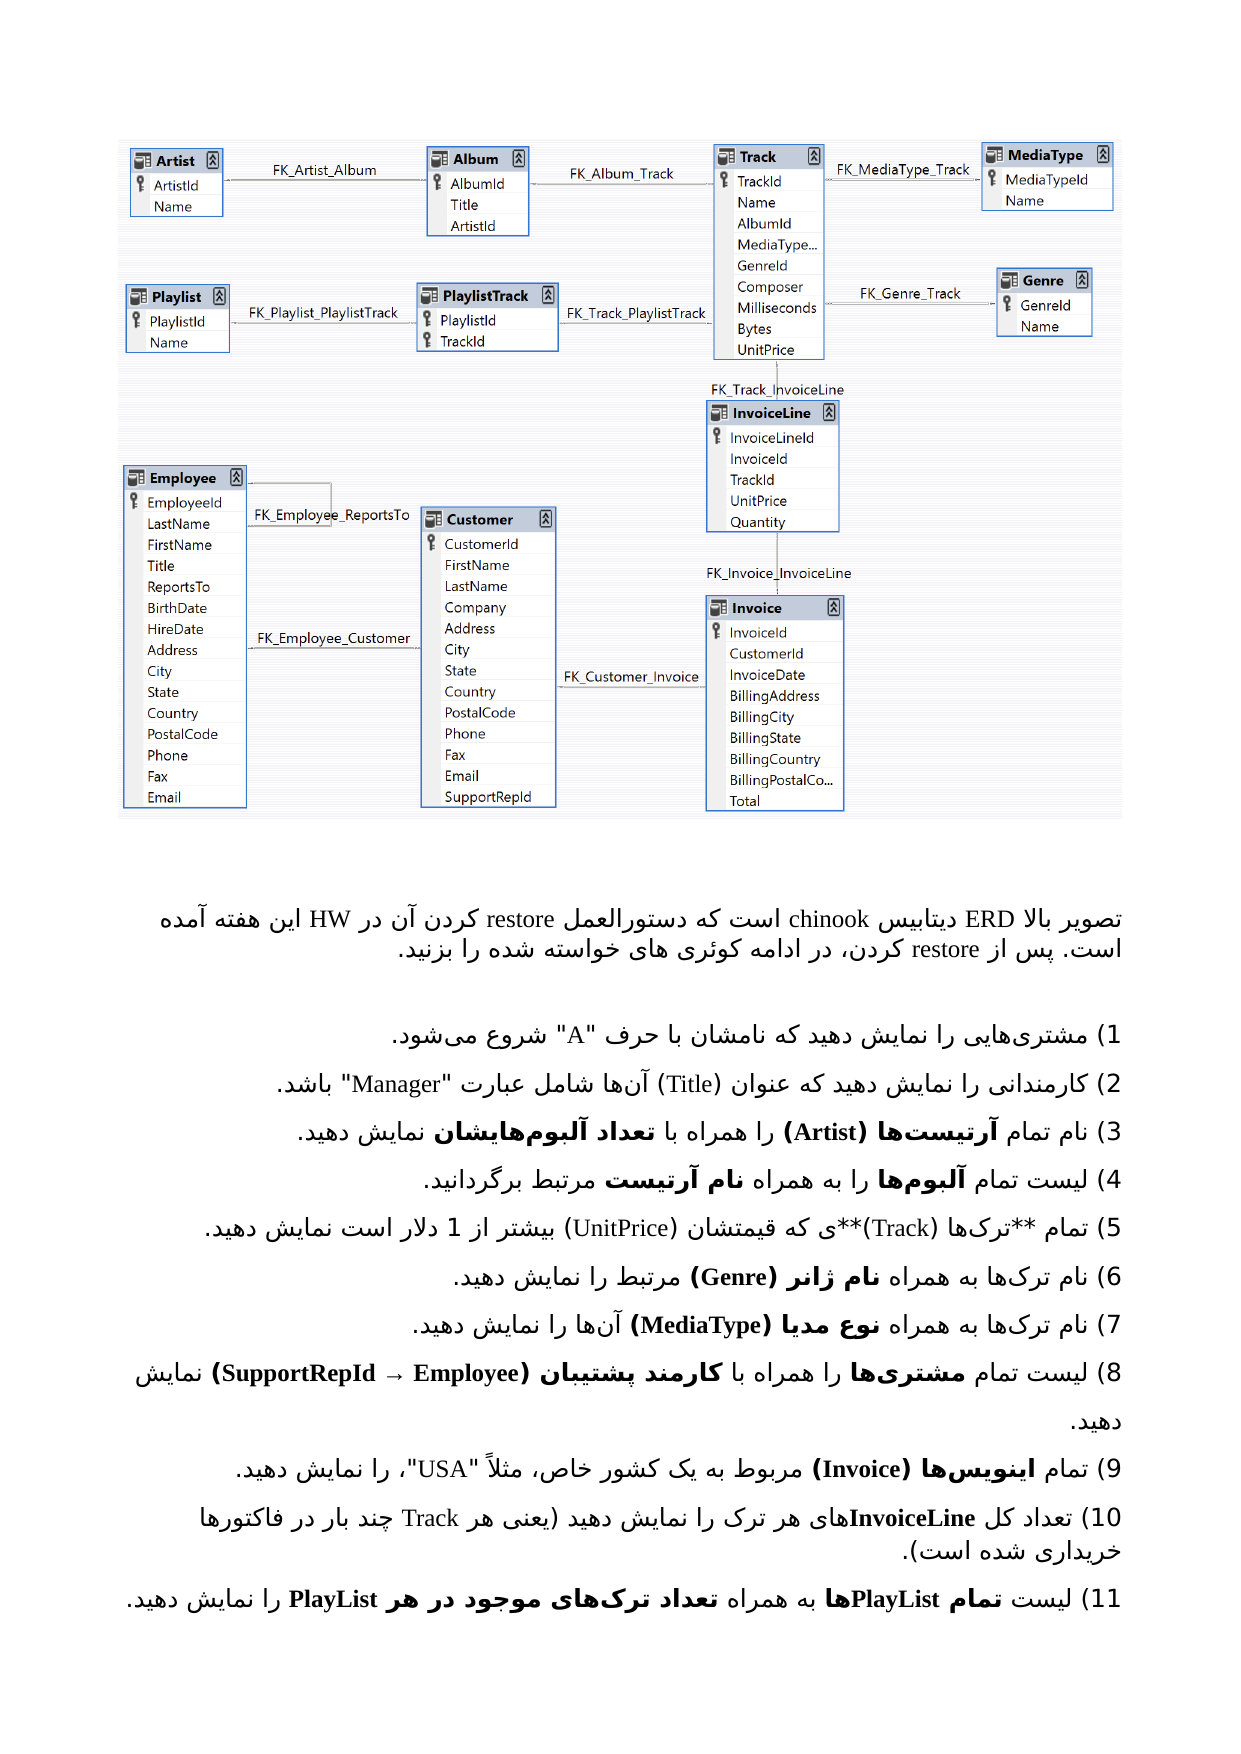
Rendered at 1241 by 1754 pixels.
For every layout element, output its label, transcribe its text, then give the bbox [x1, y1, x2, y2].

text 11) لیست تمام PlayList‌ها به همراه تعداد ترک‌های موجود در هر PlayList را نمایش دهید. [118, 1584, 1122, 1614]
picture [118, 138, 1123, 819]
text 5) تمام **ترک‌ها (Track)**ی که قیمتشان (UnitPrice) بیشتر از 1 دلار است نمایش دهید. [118, 1213, 1122, 1243]
text 4) لیست تمام آلبوم‌ها را به همراه نام آرتیست مرتبط برگردانید. [118, 1165, 1122, 1194]
text 8) لیست تمام مشتری‌ها را همراه با کارمند پشتیبان (SupportRepId → Employee) نمایش [118, 1358, 1122, 1387]
text 10) تعداد کل InvoiceLine‌های هر ترک را نمایش دهید (یعنی هر Track چند بار در فاکتورها خریداری شده است). [118, 1503, 1122, 1565]
text 7) نام ترک‌ها به همراه نوع مدیا (MediaType) آن‌ها را نمایش دهید. [118, 1310, 1122, 1339]
text 1) مشتری‌هایی را نمایش دهید که نامشان با حرف "A" شروع می‌شود. [118, 1021, 1122, 1050]
text 2) کارمندانی را نمایش دهید که عنوان (Title) آن‌ها شامل عبارت "Manager" باشد. [118, 1069, 1122, 1098]
text 3) نام تمام آرتیست‌ها (Artist) را همراه با تعداد آلبوم‌هایشان نمایش دهید. [118, 1117, 1122, 1146]
text دهید. [118, 1406, 1122, 1435]
text تصویر بالا ERD دیتابیس chinook است که دستورالعمل restore کردن آن در HW این هفته آمده است. پس از restore کردن، در ادامه کوئری های خواسته شده را بزنید. [118, 904, 1122, 963]
text 6) نام ترک‌ها به همراه نام ژانر (Genre) مرتبط را نمایش دهید. [118, 1262, 1122, 1291]
text 9) تمام اینویس‌ها (Invoice) مربوط به یک کشور خاص، مثلاً "USA"، را نمایش دهید. [118, 1454, 1122, 1484]
